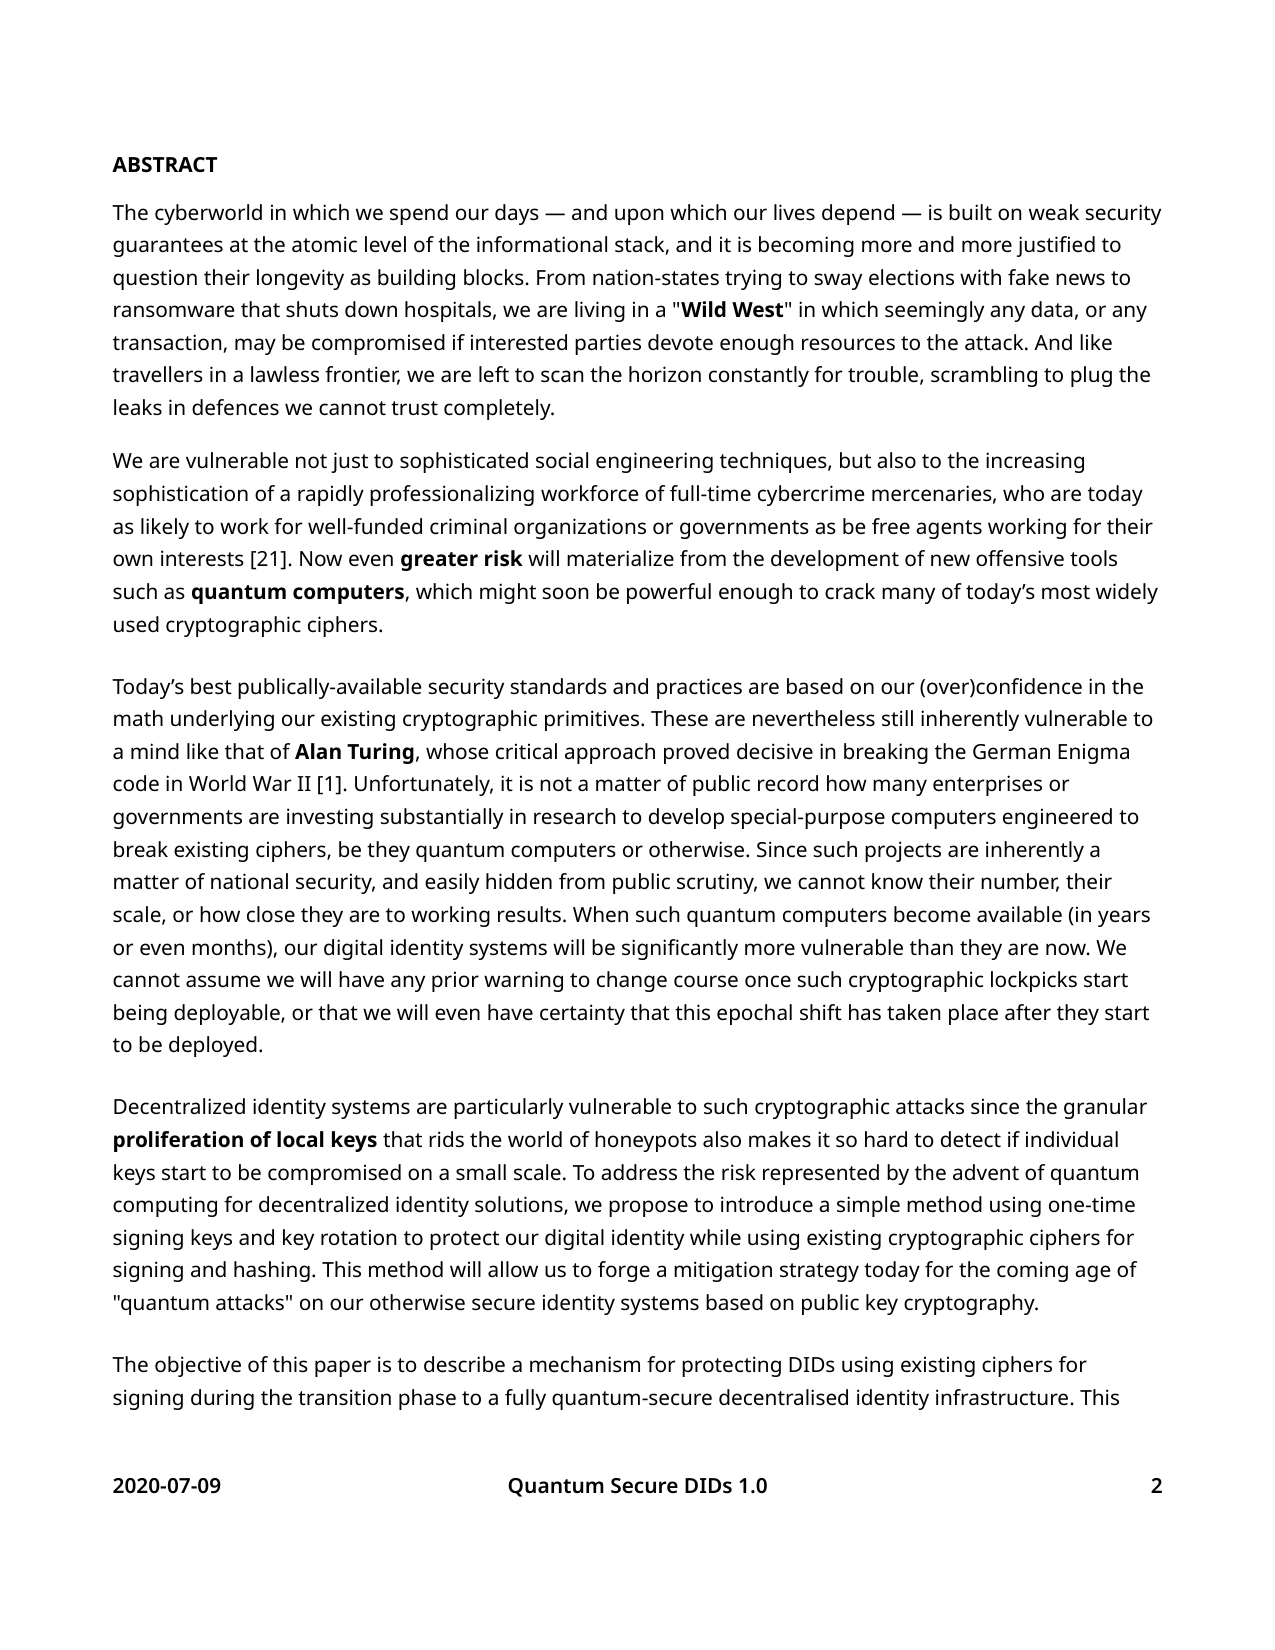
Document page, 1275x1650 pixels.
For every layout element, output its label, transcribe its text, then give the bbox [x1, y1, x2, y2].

text The cyberworld in which we spend our days — and upon which our lives depend — is built on weak security guarantees at the atomic level of the informational stack, and it is becoming more and more justified to question their longevity as building blocks. From nation-states trying to sway elections with fake news to ransomware that shuts down hospitals, we are living in a "Wild West" in which seemingly any data, or any transaction, may be compromised if interested parties devote enough resources to the attack. And like travellers in a lawless frontier, we are left to scan the horizon constantly for trouble, scrambling to plug the leaks in defences we cannot trust completely. [112, 198, 1162, 422]
text The objective of this paper is to describe a mechanism for protecting DIDs using existing ciphers for signing during the transition phase to a fully quantum-secure decentralised identity infrastructure. This [112, 1350, 1162, 1411]
text We are vulnerable not just to sophisticated social engineering techniques, but also to the increasing sophistication of a rapidly professionalizing workforce of full-time cybercrime mercenaries, who are today as likely to work for well-funded criminal organizations or governments as be free agents working for their own interests [21]. Now even greater risk will materialize from the development of new offensive tools such as quantum computers, which might soon be powerful enough to crack many of today’s most widely used cryptographic ciphers. [112, 447, 1162, 638]
text Decentralized identity systems are particularly vulnerable to such cryptographic attacks since the granular proliferation of local keys that rids the world of honeypots also makes it so hard to detect if individual keys start to be compromised on a small scale. To address the risk represented by the advent of quantum computing for decentralized identity solutions, we propose to introduce a simple method using one-time signing keys and key rotation to protect our digital identity while using existing cryptographic ciphers for signing and hashing. This method will allow us to forge a mitigation strategy today for the coming age of "quantum attacks" on our otherwise secure identity systems based on public key cryptography. [112, 1092, 1162, 1317]
subtitle Abstract [112, 150, 1162, 178]
text Today’s best publically-available security standards and practices are based on our (over)confidence in the math underlying our existing cryptographic primitives. These are nevertheless still inherently vulnerable to a mind like that of Alan Turing, whose critical approach proved decisive in breaking the German Enigma code in World War II [1]. Unfortunately, it is not a matter of public record how many enterprises or governments are investing substantially in research to develop special-purpose computers engineered to break existing ciphers, be they quantum computers or otherwise. Since such projects are inherently a matter of national security, and easily hidden from public scrutiny, we cannot know their number, their scale, or how close they are to working results. When such quantum computers become available (in years or even months), our digital identity systems will be significantly more vulnerable than they are now. We cannot assume we will have any prior warning to change course once such cryptographic lockpicks start being deployable, or that we will even have certainty that this epochal shift has taken place after they start to be deployed. [112, 672, 1162, 1059]
